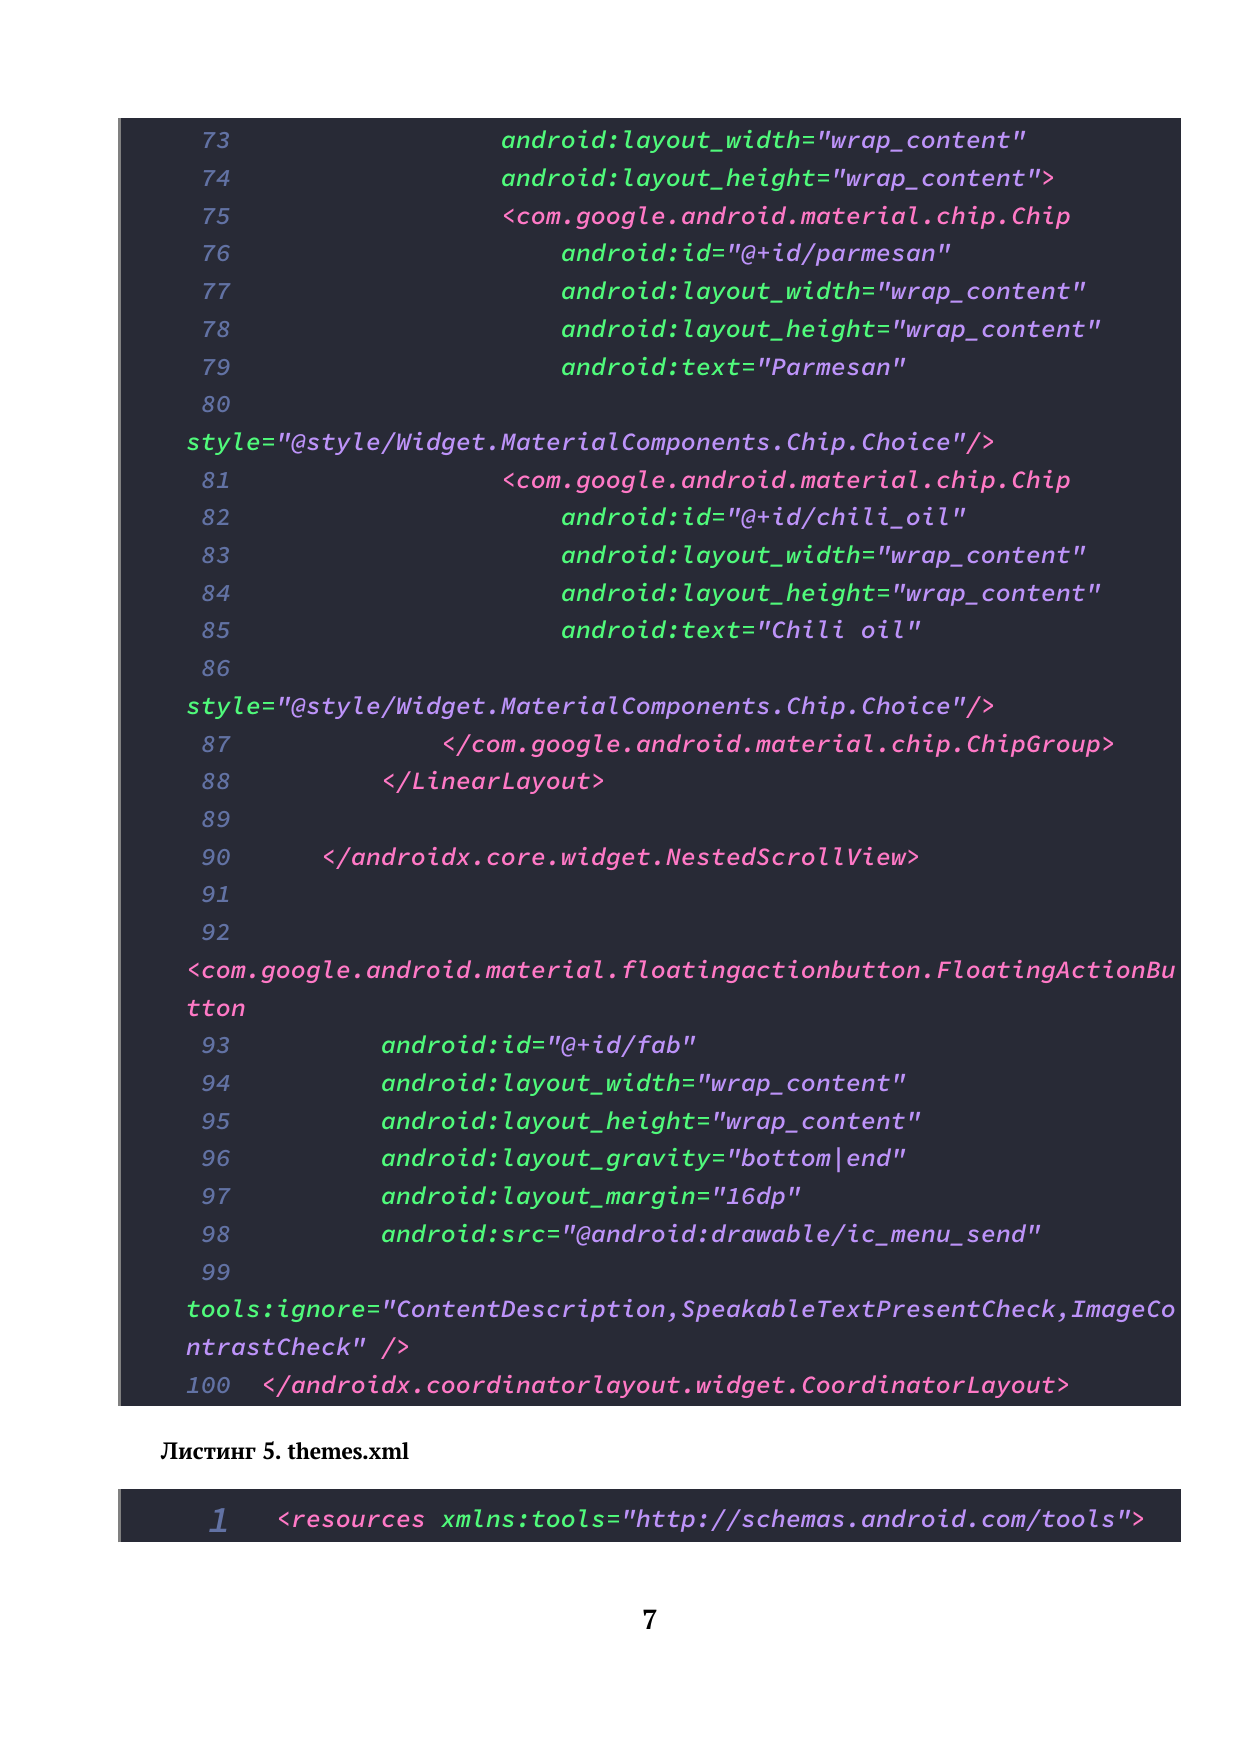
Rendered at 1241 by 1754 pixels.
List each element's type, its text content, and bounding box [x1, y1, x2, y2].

text 73 android:layout_width="wrap_content" [121, 118, 1181, 156]
text 97 android:layout_margin="16dp" [121, 1174, 1181, 1211]
text 99 tools:ignore="ContentDescription,SpeakableTextPresentCheck,ImageContrastCheck" /> [121, 1249, 1181, 1362]
text 93 android:id="@+id/fab" [121, 1023, 1181, 1061]
text 90 </androidx.core.widget.NestedScrollView> [121, 834, 1181, 872]
text 100 </androidx.coordinatorlayout.widget.CoordinatorLayout> [121, 1362, 1181, 1406]
text 82 android:id="@+id/chili_oil" [121, 495, 1181, 533]
text 78 android:layout_height="wrap_content" [121, 307, 1181, 344]
text 87 </com.google.android.material.chip.ChipGroup> [121, 721, 1181, 759]
text 91 [121, 872, 1181, 910]
text 74 android:layout_height="wrap_content"> [121, 156, 1181, 193]
text 95 android:layout_height="wrap_content" [121, 1098, 1181, 1136]
text 83 android:layout_width="wrap_content" [121, 533, 1181, 570]
text 81 <com.google.android.material.chip.Chip [121, 457, 1181, 495]
text 96 android:layout_gravity="bottom|end" [121, 1136, 1181, 1174]
text 77 android:layout_width="wrap_content" [121, 269, 1181, 306]
text 1 <resources xmlns:tools="http://schemas.android.com/tools"> [121, 1489, 1181, 1542]
text 89 [121, 797, 1181, 834]
text 85 android:text="Chili oil" [121, 608, 1181, 646]
text 79 android:text="Parmesan" [121, 344, 1181, 382]
text 76 android:id="@+id/parmesan" [121, 231, 1181, 269]
text 80 style="@style/Widget.MaterialComponents.Chip.Choice"/> [121, 382, 1181, 457]
text 98 android:src="@android:drawable/ic_menu_send" [121, 1212, 1181, 1249]
text 88 </LinearLayout> [121, 759, 1181, 797]
text Листинг 5. themes.xml [159, 1436, 1181, 1465]
text 75 <com.google.android.material.chip.Chip [121, 193, 1181, 231]
text 92 <com.google.android.material.floatingactionbutton.FloatingActionButton [121, 910, 1181, 1023]
text 84 android:layout_height="wrap_content" [121, 571, 1181, 608]
text 86 style="@style/Widget.MaterialComponents.Chip.Choice"/> [121, 646, 1181, 721]
text 94 android:layout_width="wrap_content" [121, 1061, 1181, 1098]
